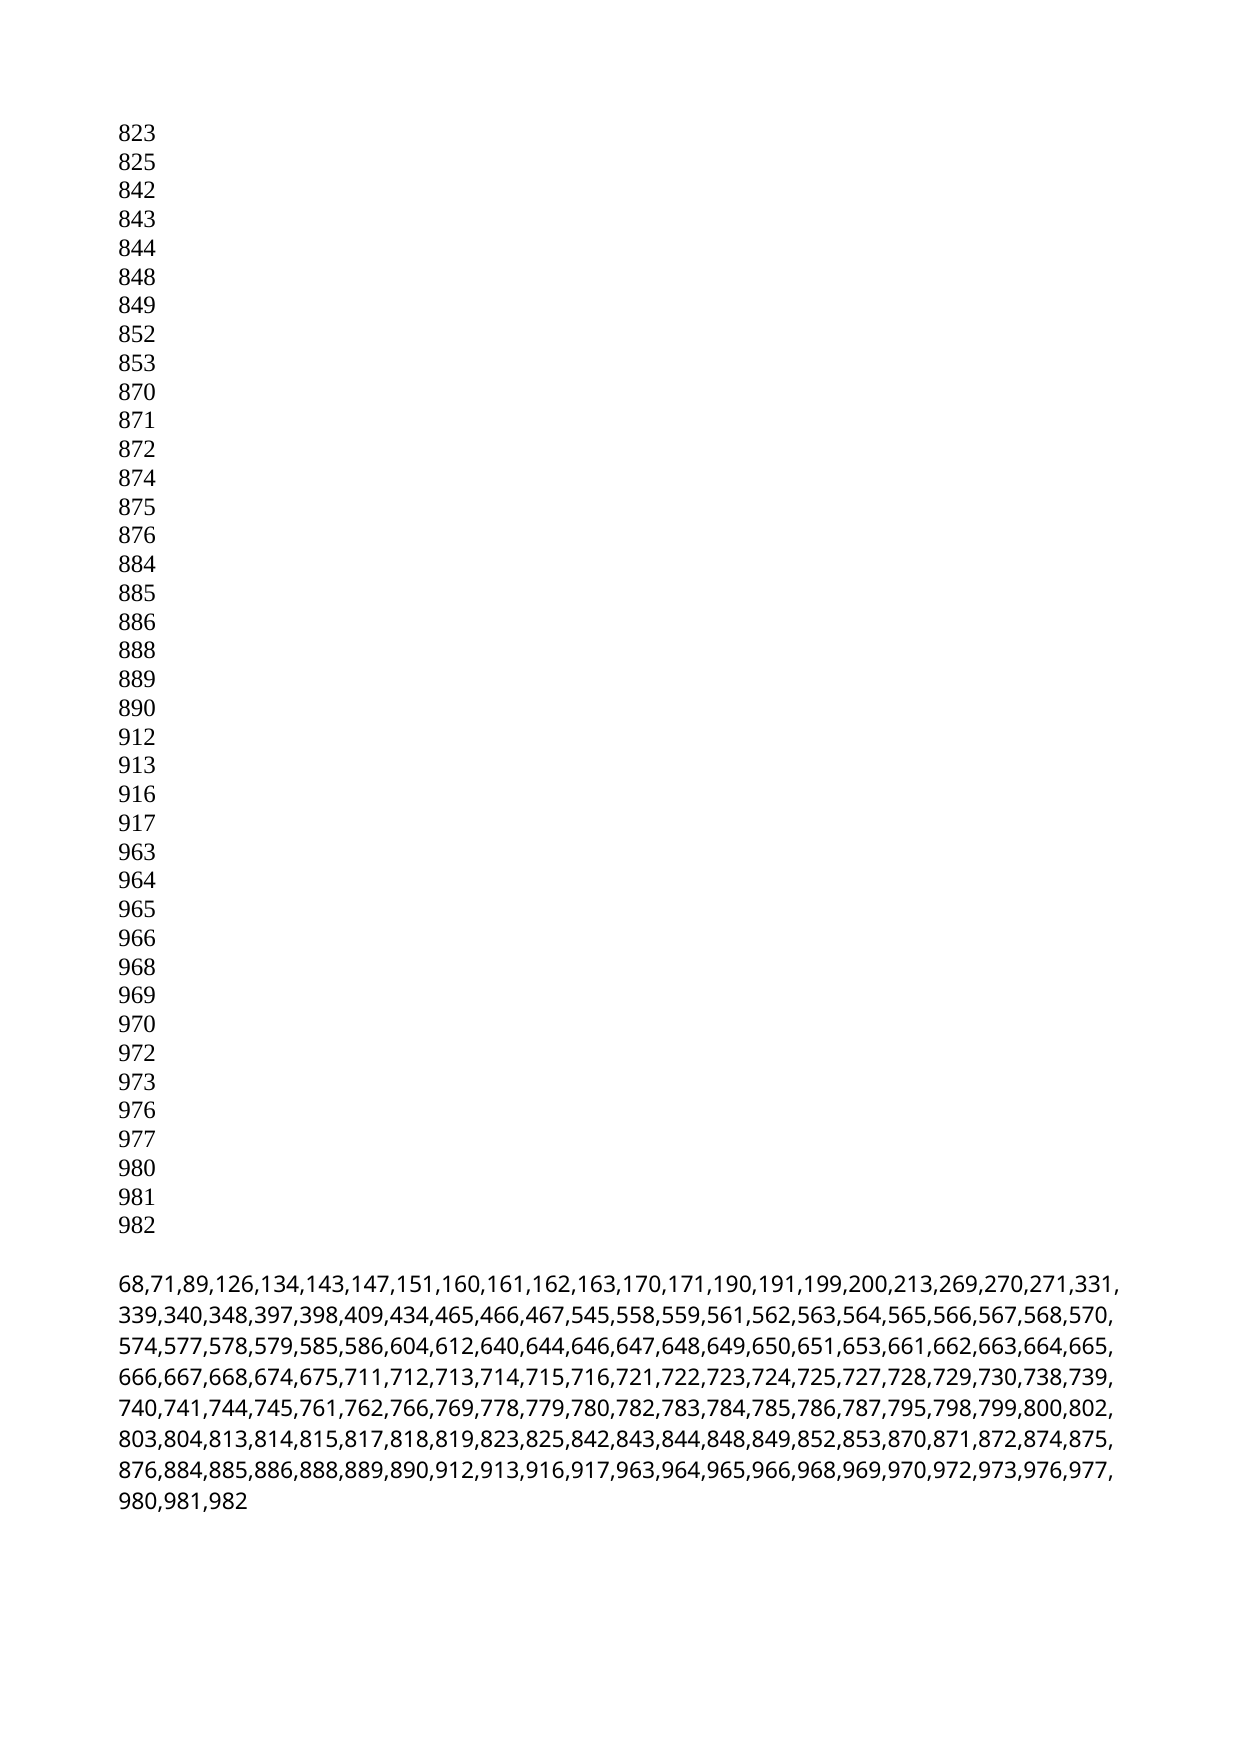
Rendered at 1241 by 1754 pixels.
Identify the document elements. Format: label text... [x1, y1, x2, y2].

text 889 [118, 664, 1122, 693]
text 982 [118, 1211, 1122, 1239]
text 970 [118, 1009, 1122, 1038]
text 875 [118, 492, 1122, 521]
text 980 [118, 1153, 1122, 1182]
text 844 [118, 233, 1122, 262]
text 68,71,89,126,134,143,147,151,160,161,162,163,170,171,190,191,199,200,213,269,270,271,331,339,340,348,397,398,409,434,465,466,467,545,558,559,561,562,563,564,565,566,567,568,570,574,577,578,579,585,586,604,612,640,644,646,647,648,649,650,651,653,661,662,663,664,665,666,667,668,674,675,711,712,713,714,715,716,721,722,723,724,725,727,728,729,730,738,739,740,741,744,745,761,762,766,769,778,779,780,782,783,784,785,786,787,795,798,799,800,802,803,804,813,814,815,817,818,819,823,825,842,843,844,848,849,852,853,870,871,872,874,875,876,884,885,886,888,889,890,912,913,916,917,963,964,965,966,968,969,970,972,973,976,977,980,981,982 [118, 1268, 1122, 1516]
text 876 [118, 521, 1122, 549]
text 981 [118, 1182, 1122, 1211]
text 849 [118, 291, 1122, 319]
text 976 [118, 1096, 1122, 1124]
text 916 [118, 779, 1122, 808]
text 843 [118, 204, 1122, 233]
text 886 [118, 607, 1122, 636]
text 890 [118, 693, 1122, 722]
text 823 [118, 118, 1122, 147]
text 872 [118, 434, 1122, 463]
text 966 [118, 923, 1122, 952]
text 973 [118, 1067, 1122, 1096]
text 885 [118, 578, 1122, 607]
text 884 [118, 549, 1122, 578]
text 977 [118, 1124, 1122, 1153]
text 965 [118, 894, 1122, 923]
text 968 [118, 952, 1122, 981]
text 853 [118, 348, 1122, 377]
text 917 [118, 808, 1122, 837]
text 913 [118, 751, 1122, 779]
text 888 [118, 636, 1122, 664]
text 870 [118, 377, 1122, 406]
text 874 [118, 463, 1122, 492]
text 825 [118, 147, 1122, 176]
text 972 [118, 1038, 1122, 1067]
text 848 [118, 262, 1122, 291]
text 963 [118, 837, 1122, 866]
text 842 [118, 176, 1122, 204]
text 912 [118, 722, 1122, 751]
text 969 [118, 981, 1122, 1009]
text 871 [118, 406, 1122, 434]
text 964 [118, 866, 1122, 894]
text 852 [118, 319, 1122, 348]
